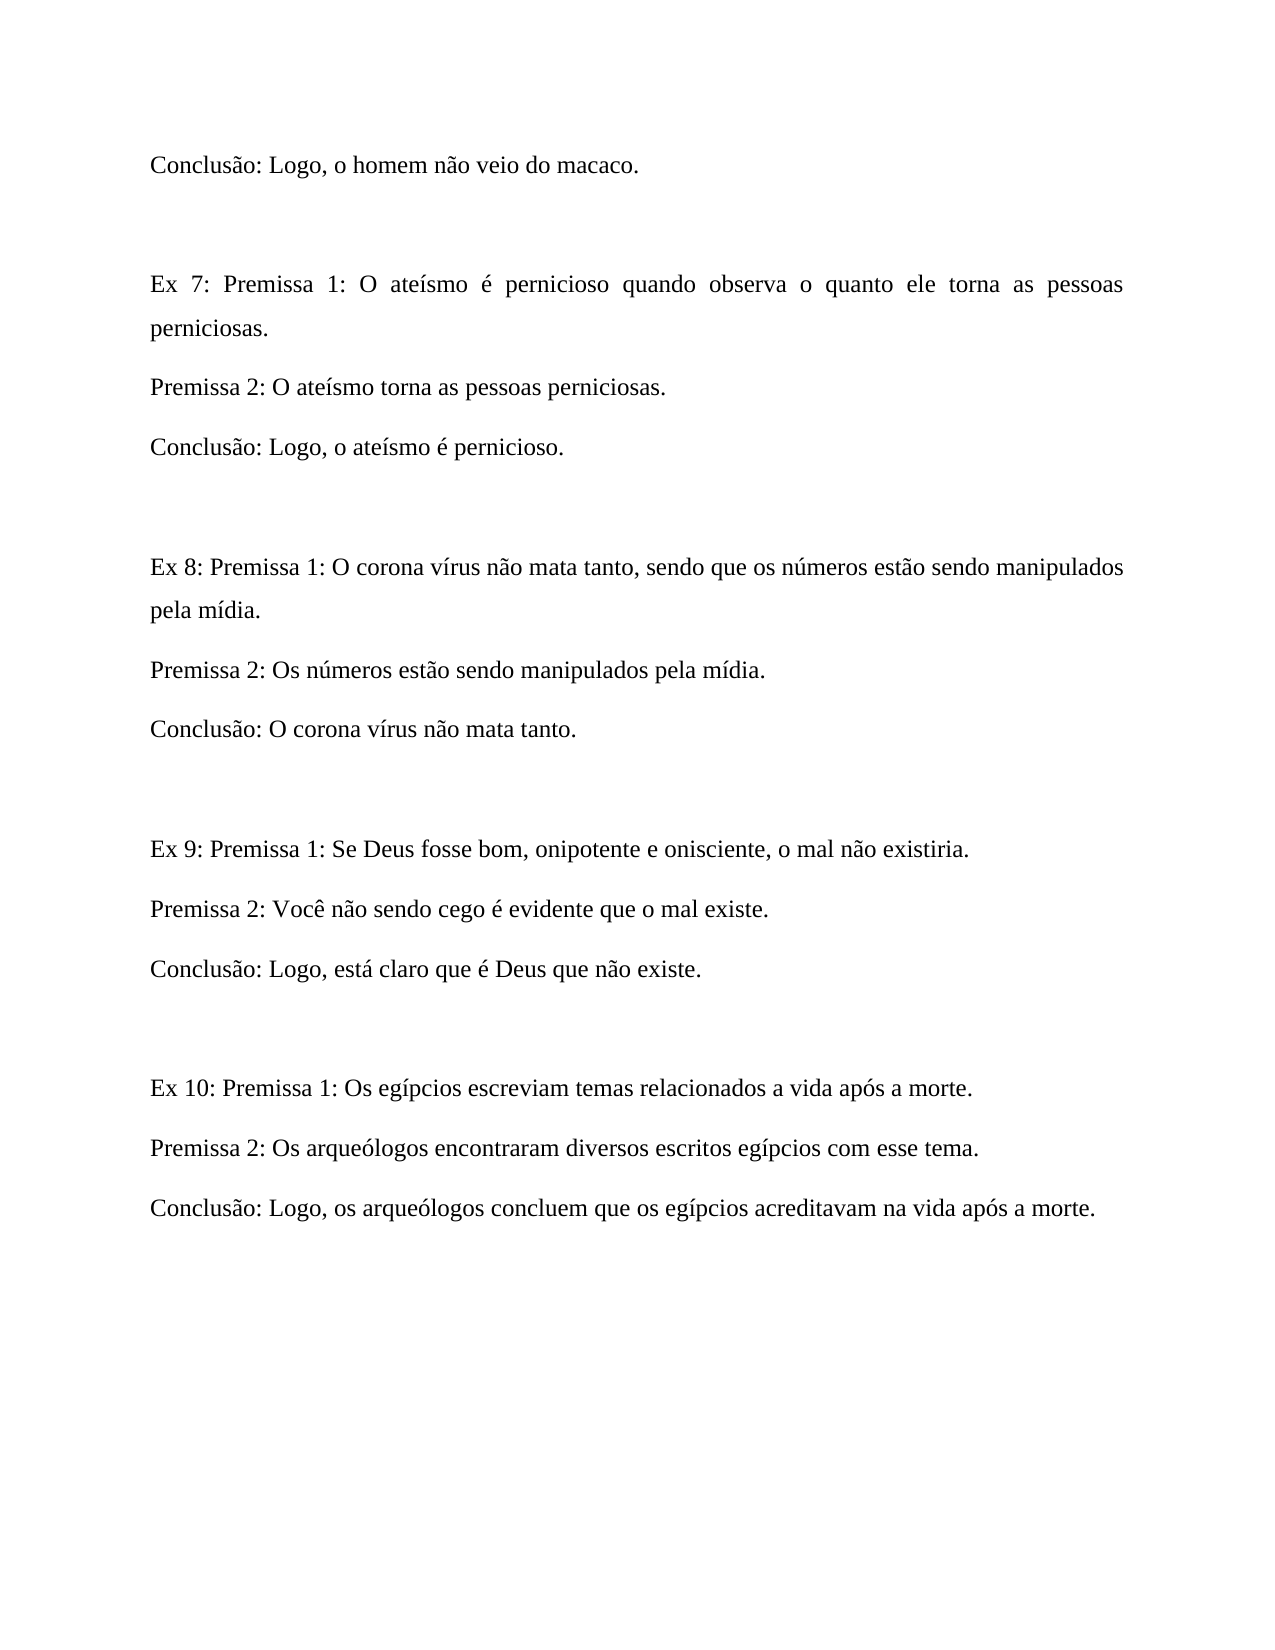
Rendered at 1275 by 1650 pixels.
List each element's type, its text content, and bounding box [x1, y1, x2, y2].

text Premissa 2: Os arqueólogos encontraram diversos escritos egípcios com esse tema. [150, 1133, 1125, 1162]
text Conclusão: Logo, o ateísmo é pernicioso. [150, 432, 1125, 461]
text Premissa 2: Você não sendo cego é evidente que o mal existe. [150, 894, 1125, 923]
text Premissa 2: Os números estão sendo manipulados pela mídia. [150, 655, 1125, 683]
text Conclusão: O corona vírus não mata tanto. [150, 714, 1125, 743]
text Conclusão: Logo, está claro que é Deus que não existe. [150, 954, 1125, 982]
text Ex 7: Premissa 1: O ateísmo é pernicioso quando observa o quanto ele torna as pessoas perniciosas. [150, 269, 1125, 341]
text Conclusão: Logo, o homem não veio do macaco. [150, 150, 1125, 179]
text Premissa 2: O ateísmo torna as pessoas perniciosas. [150, 372, 1125, 401]
text Ex 8: Premissa 1: O corona vírus não mata tanto, sendo que os números estão sendo manipulados pela mídia. [150, 552, 1125, 624]
text Ex 9: Premissa 1: Se Deus fosse bom, onipotente e onisciente, o mal não existiria. [150, 834, 1125, 863]
text Conclusão: Logo, os arqueólogos concluem que os egípcios acreditavam na vida após a morte. [150, 1193, 1125, 1222]
text Ex 10: Premissa 1: Os egípcios escreviam temas relacionados a vida após a morte. [150, 1073, 1125, 1102]
